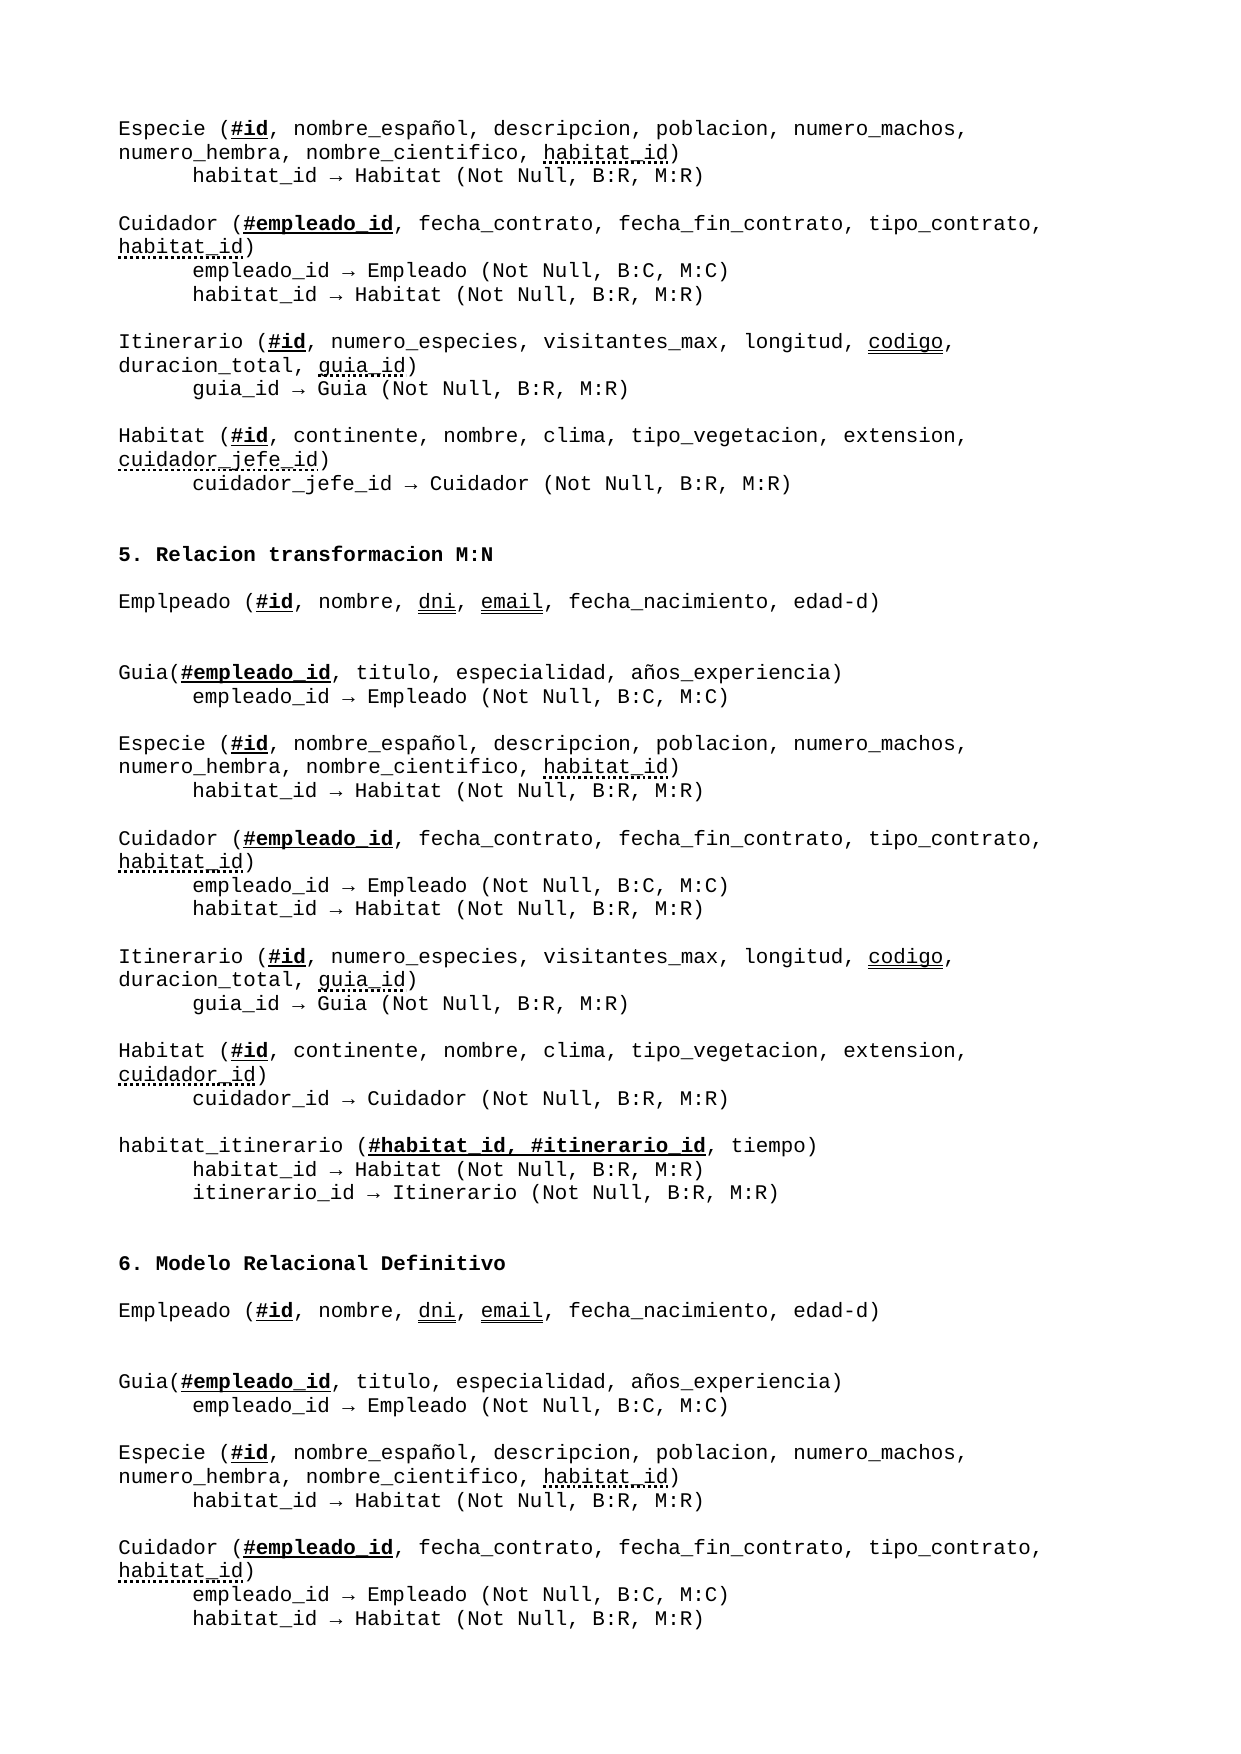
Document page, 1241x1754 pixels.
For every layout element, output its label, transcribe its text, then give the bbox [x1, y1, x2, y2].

text Cuidador (#empleado_id, fecha_contrato, fecha_fin_contrato, tipo_contrato, habitat_id) [118, 1537, 1122, 1584]
text Cuidador (#empleado_id, fecha_contrato, fecha_fin_contrato, tipo_contrato, habitat_id) [118, 827, 1122, 875]
text Especie (#id, nombre_español, descripcion, poblacion, numero_machos, numero_hembra, nombre_cientifico, habitat_id) [118, 733, 1122, 780]
text guia_id → Guia (Not Null, B:R, M:R) [118, 378, 1122, 402]
text Especie (#id, nombre_español, descripcion, poblacion, numero_machos, numero_hembra, nombre_cientifico, habitat_id) [118, 118, 1122, 165]
text Emplpeado (#id, nombre, dni, email, fecha_nacimiento, edad-d) [118, 591, 1122, 615]
text Cuidador (#empleado_id, fecha_contrato, fecha_fin_contrato, tipo_contrato, habitat_id) [118, 213, 1122, 260]
text Itinerario (#id, numero_especies, visitantes_max, longitud, codigo, duracion_total, guia_id) [118, 331, 1122, 378]
text habitat_id → Habitat (Not Null, B:R, M:R) [118, 1158, 1122, 1182]
text 6. Modelo Relacional Definitivo [118, 1253, 1122, 1277]
text Emplpeado (#id, nombre, dni, email, fecha_nacimiento, edad-d) [118, 1300, 1122, 1324]
text empleado_id → Empleado (Not Null, B:C, M:C) [118, 1395, 1122, 1419]
text 5. Relacion transformacion M:N [118, 544, 1122, 567]
text habitat_id → Habitat (Not Null, B:R, M:R) [118, 898, 1122, 922]
text habitat_itinerario (#habitat_id, #itinerario_id, tiempo) [118, 1135, 1122, 1158]
text Guia(#empleado_id, titulo, especialidad, años_experiencia) [118, 1371, 1122, 1395]
text itinerario_id → Itinerario (Not Null, B:R, M:R) [118, 1182, 1122, 1206]
text guia_id → Guia (Not Null, B:R, M:R) [118, 993, 1122, 1017]
text cuidador_jefe_id → Cuidador (Not Null, B:R, M:R) [118, 473, 1122, 496]
text empleado_id → Empleado (Not Null, B:C, M:C) [118, 875, 1122, 898]
text Especie (#id, nombre_español, descripcion, poblacion, numero_machos, numero_hembra, nombre_cientifico, habitat_id) [118, 1442, 1122, 1489]
text cuidador_id → Cuidador (Not Null, B:R, M:R) [118, 1088, 1122, 1111]
text habitat_id → Habitat (Not Null, B:R, M:R) [118, 780, 1122, 804]
text habitat_id → Habitat (Not Null, B:R, M:R) [118, 1608, 1122, 1631]
text Habitat (#id, continente, nombre, clima, tipo_vegetacion, extension, cuidador_jefe_id) [118, 426, 1122, 473]
text Guia(#empleado_id, titulo, especialidad, años_experiencia) [118, 662, 1122, 686]
text empleado_id → Empleado (Not Null, B:C, M:C) [118, 260, 1122, 284]
text habitat_id → Habitat (Not Null, B:R, M:R) [118, 165, 1122, 189]
text habitat_id → Habitat (Not Null, B:R, M:R) [118, 284, 1122, 307]
text empleado_id → Empleado (Not Null, B:C, M:C) [118, 686, 1122, 709]
text habitat_id → Habitat (Not Null, B:R, M:R) [118, 1489, 1122, 1513]
text Itinerario (#id, numero_especies, visitantes_max, longitud, codigo, duracion_total, guia_id) [118, 946, 1122, 993]
text Habitat (#id, continente, nombre, clima, tipo_vegetacion, extension, cuidador_id) [118, 1040, 1122, 1088]
text empleado_id → Empleado (Not Null, B:C, M:C) [118, 1584, 1122, 1608]
